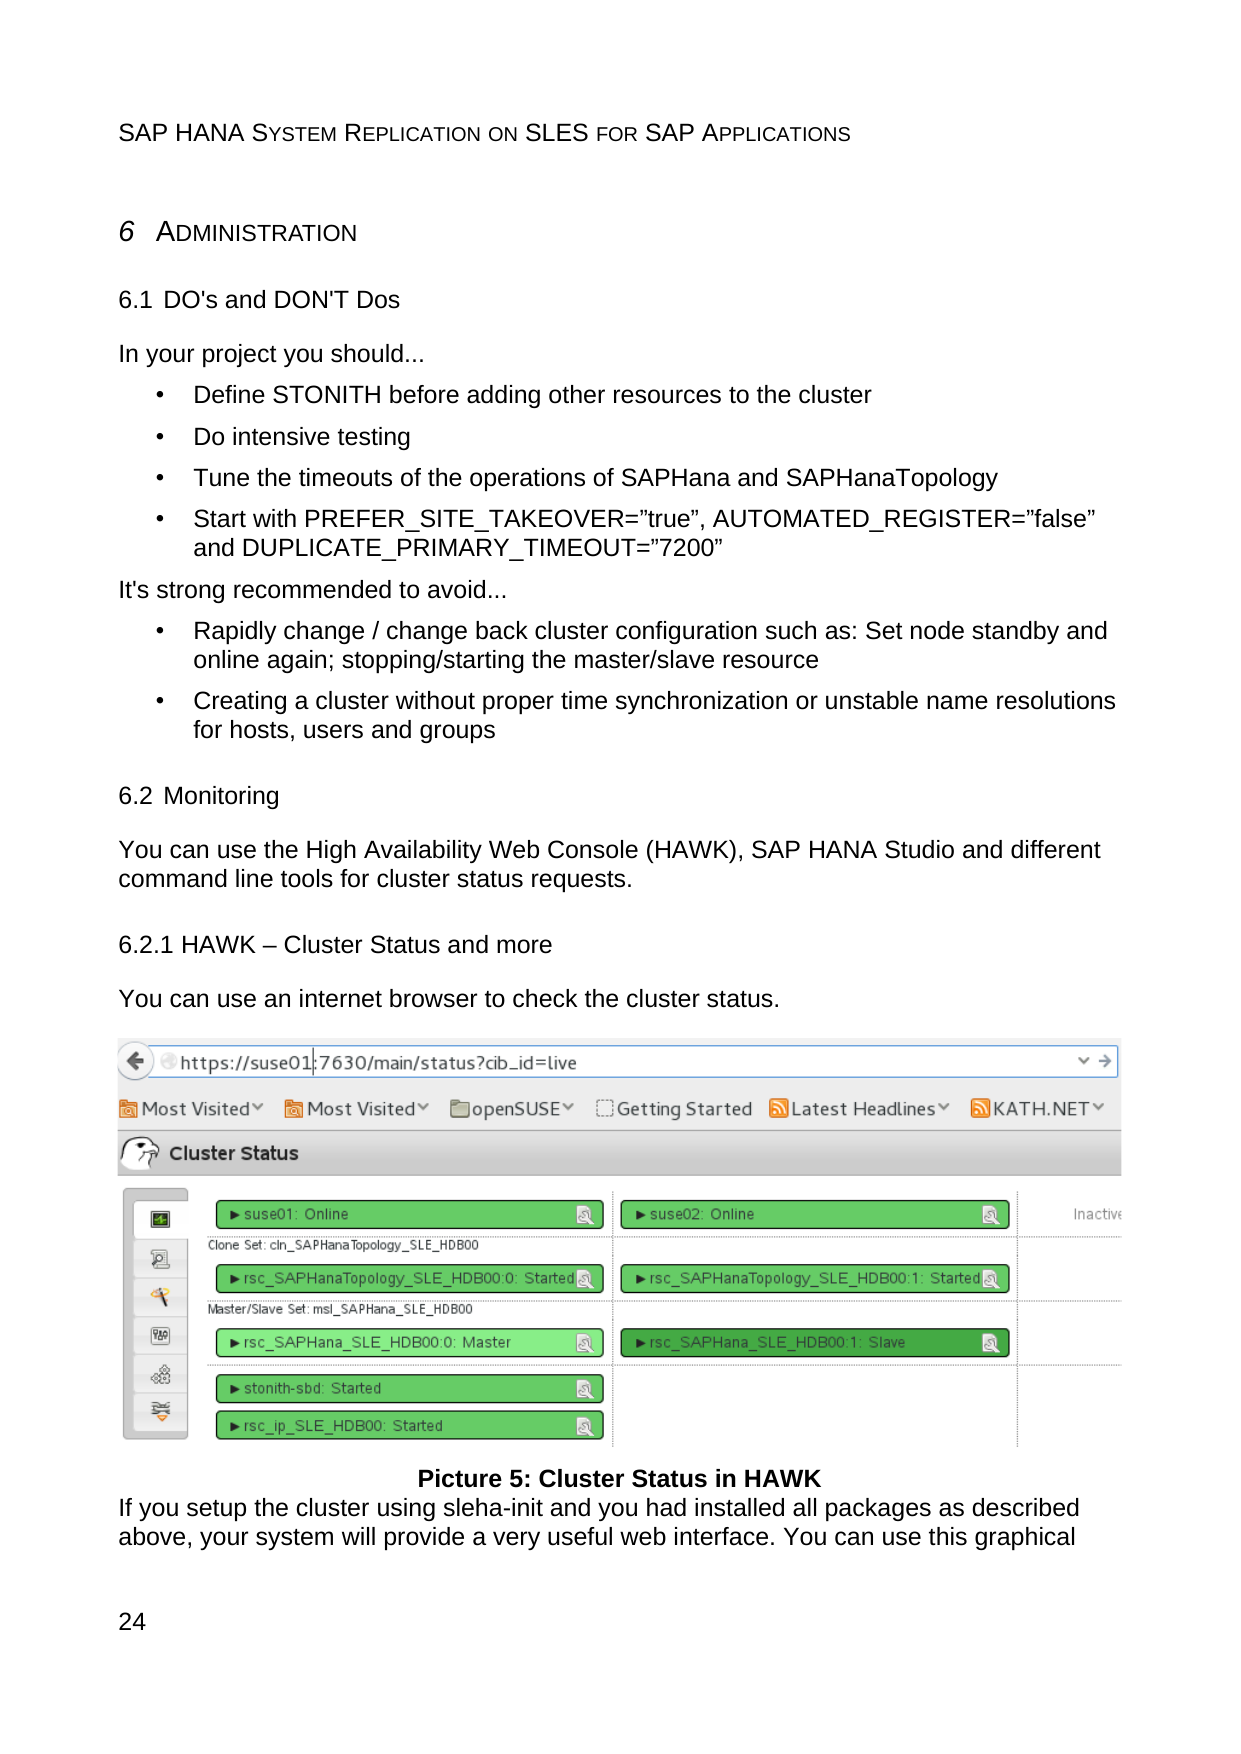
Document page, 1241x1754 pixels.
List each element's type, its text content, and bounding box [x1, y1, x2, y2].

text You can use an internet browser to check the cluster status. [118, 983, 1122, 1012]
list Rapidly change / change back cluster configuration such as: Set node standby and online again; stopping/starting the master/slave resource [156, 616, 1122, 673]
subtitle Monitoring [118, 781, 1122, 810]
list Tune the timeouts of the operations of SAPHana and SAPHanaTopology [156, 463, 1122, 492]
text You can use the High Availability Web Console (HAWK), SAP HANA Studio and different command line tools for cluster status requests. [118, 835, 1122, 892]
text In your project you should... [118, 339, 1122, 368]
list Define STONITH before adding other resources to the cluster [156, 380, 1122, 409]
subtitle HAWK – Cluster Status and more [118, 930, 1122, 958]
list Do intensive testing [156, 422, 1122, 451]
subtitle Administration [118, 214, 1122, 248]
text If you setup the cluster using sleha-init and you had installed all packages as described above, your system will provide a very useful web interface. You can use this graphical [118, 1493, 1122, 1550]
list Start with PREFER_SITE_TAKEOVER=”true”, AUTOMATED_REGISTER=”false” and DUPLICATE_PRIMARY_TIMEOUT=”7200” [156, 504, 1122, 562]
list Creating a cluster without proper time synchronization or unstable name resolutions for hosts, users and groups [156, 686, 1122, 743]
text [118, 1025, 1122, 1038]
subtitle DO's and DON'T Dos [118, 285, 1122, 314]
text Picture 5: Cluster Status in HAWK [118, 1465, 1122, 1493]
picture [117, 1038, 1122, 1465]
text It's strong recommended to avoid... [118, 574, 1122, 603]
